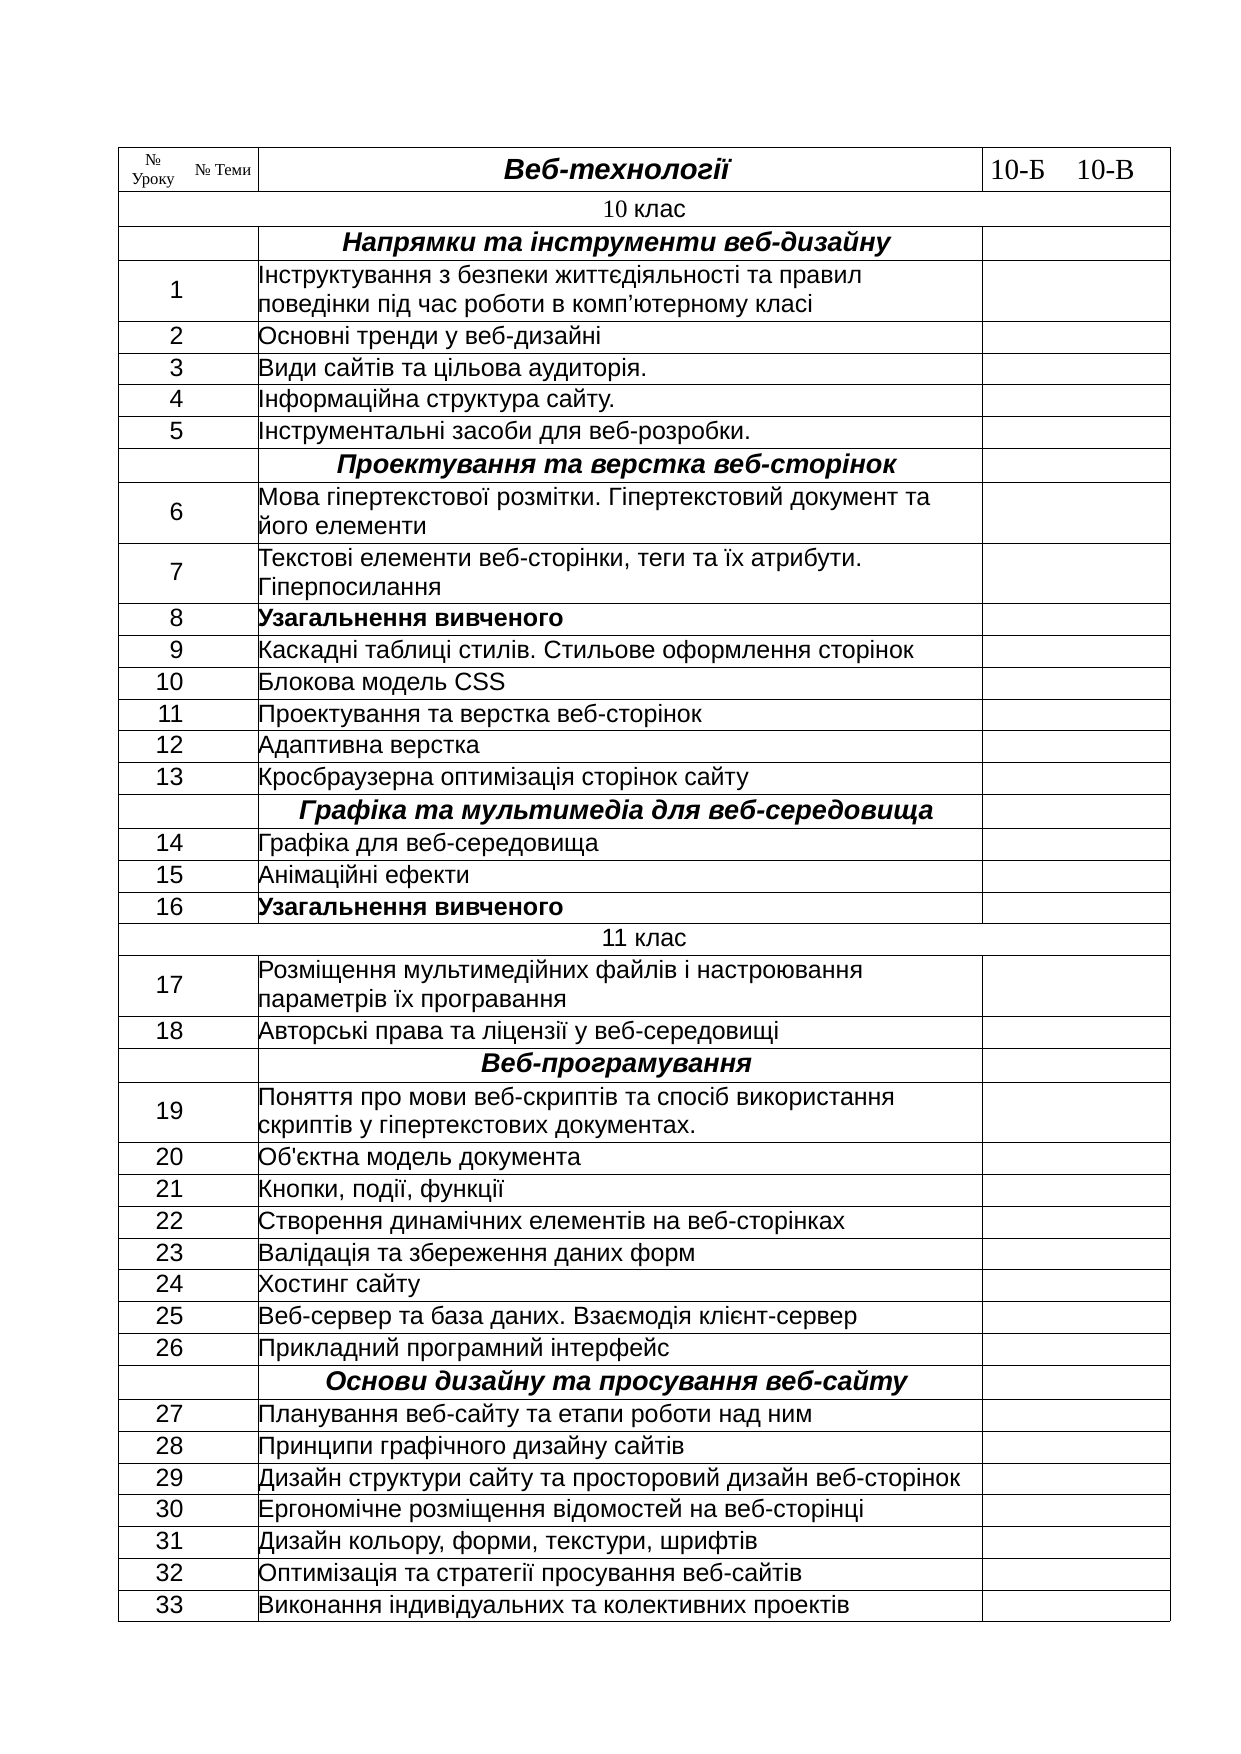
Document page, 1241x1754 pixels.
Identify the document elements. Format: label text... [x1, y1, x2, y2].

table_cell [188, 956, 258, 1016]
table_cell [188, 861, 258, 892]
table_cell [188, 1143, 258, 1174]
table_cell 7 [119, 544, 188, 603]
table_cell [1076, 1559, 1170, 1589]
table_cell 11 клас [119, 924, 1170, 955]
table_cell [1076, 1432, 1170, 1462]
table_cell [1076, 544, 1170, 603]
table_cell [188, 1207, 258, 1237]
table_cell [188, 795, 258, 828]
table_cell 24 [119, 1270, 188, 1301]
table_cell Планування веб-сайту та етапи роботи над ним [259, 1400, 982, 1431]
table_cell [983, 795, 1076, 828]
table_cell [1076, 1591, 1170, 1621]
table_cell Дизайн структури сайту та просторовий дизайн веб-сторінок [259, 1464, 982, 1494]
table_cell [188, 1527, 258, 1558]
table_cell [188, 1302, 258, 1333]
table_cell Об'єктна модель документа [259, 1143, 982, 1174]
table_cell [1076, 763, 1170, 794]
table_cell [983, 700, 1076, 730]
table_cell [983, 1175, 1076, 1206]
table_cell Принципи графічного дизайну сайтів [259, 1432, 982, 1462]
table_cell [1076, 1400, 1170, 1431]
table_cell [1076, 604, 1170, 635]
table_cell [983, 1432, 1076, 1462]
table_cell Узагальнення вивченого [259, 893, 982, 923]
table_cell [1076, 1270, 1170, 1301]
table_cell 27 [119, 1400, 188, 1431]
table_cell 19 [119, 1083, 188, 1142]
table_cell Адаптивна верстка [259, 731, 982, 762]
table_cell 5 [119, 417, 188, 448]
table_cell [188, 1559, 258, 1589]
table_cell 29 [119, 1464, 188, 1494]
table_cell 26 [119, 1334, 188, 1364]
table_cell 3 [119, 354, 188, 384]
table_cell [188, 1017, 258, 1047]
table_cell 6 [119, 483, 188, 543]
table_cell Інформаційна структура сайту. [259, 385, 982, 416]
table_cell [983, 449, 1076, 482]
table_cell [188, 1175, 258, 1206]
table_cell [983, 1400, 1076, 1431]
table_cell [119, 227, 188, 260]
table_cell [1076, 636, 1170, 667]
table_cell [983, 1083, 1076, 1142]
table_cell [983, 763, 1076, 794]
table_cell 16 [119, 893, 188, 923]
table_cell [983, 1239, 1076, 1269]
table_cell [188, 604, 258, 635]
table_header № Теми [188, 148, 258, 191]
table_cell [188, 1366, 258, 1399]
table_cell 28 [119, 1432, 188, 1462]
table_cell [188, 385, 258, 416]
table_cell [983, 1302, 1076, 1333]
table_cell 8 [119, 604, 188, 635]
table_cell [983, 1527, 1076, 1558]
table_cell [188, 1049, 258, 1082]
table_cell [188, 636, 258, 667]
table_cell 21 [119, 1175, 188, 1206]
table_cell [983, 1334, 1076, 1364]
table_cell [1076, 354, 1170, 384]
table_cell [1076, 261, 1170, 321]
table_cell 30 [119, 1495, 188, 1526]
table_cell 11 [119, 700, 188, 730]
table_cell [188, 1400, 258, 1431]
table_cell Проектування та верстка веб-сторінок [259, 449, 982, 482]
table_cell Прикладний програмний інтерфейс [259, 1334, 982, 1364]
table_cell [1076, 449, 1170, 482]
table_cell [1076, 1017, 1170, 1047]
table_cell [188, 700, 258, 730]
table_cell [188, 1432, 258, 1462]
table_cell [983, 1495, 1076, 1526]
table_cell [983, 1366, 1076, 1399]
table_header 10-Б [983, 148, 1076, 191]
table_cell Розміщення мультимедійних файлів і настроювання параметрів їх програвання [259, 956, 982, 1016]
table_cell [188, 417, 258, 448]
table_cell [188, 763, 258, 794]
table_cell [983, 227, 1076, 260]
table_cell Текстові елементи веб-сторінки, теги та їх атрибути. Гіперпосилання [259, 544, 982, 603]
table_cell [983, 1591, 1076, 1621]
table_cell [119, 795, 188, 828]
table_cell 12 [119, 731, 188, 762]
table_cell [1076, 1207, 1170, 1237]
table_cell [1076, 731, 1170, 762]
table_header Веб-технології [259, 148, 982, 191]
table_cell [983, 956, 1076, 1016]
table_cell [188, 483, 258, 543]
table_cell Узагальнення вивченого [259, 604, 982, 635]
table_cell [1076, 1366, 1170, 1399]
table_cell [188, 1334, 258, 1364]
table_cell 23 [119, 1239, 188, 1269]
table_cell [983, 604, 1076, 635]
table_cell [983, 731, 1076, 762]
table_cell 9 [119, 636, 188, 667]
table_cell 18 [119, 1017, 188, 1047]
table_cell Ергономічне розміщення відомостей на веб-сторінці [259, 1495, 982, 1526]
table_cell 1 [119, 261, 188, 321]
table_cell 31 [119, 1527, 188, 1558]
table_cell Кросбраузерна оптимізація сторінок сайту [259, 763, 982, 794]
table_cell [983, 1464, 1076, 1494]
table_header № Уроку [119, 148, 188, 191]
table_cell 10 [119, 668, 188, 698]
table_cell [119, 449, 188, 482]
table_cell Дизайн кольору, форми, текстури, шрифтів [259, 1527, 982, 1558]
table_cell Основні тренди у веб-дизайні [259, 322, 982, 352]
table_cell [1076, 227, 1170, 260]
table_cell 33 [119, 1591, 188, 1621]
table_cell [188, 1495, 258, 1526]
table_cell [1076, 1175, 1170, 1206]
table_cell [983, 1049, 1076, 1082]
table_cell [983, 544, 1076, 603]
table_cell [188, 544, 258, 603]
table_cell [1076, 668, 1170, 698]
table_cell Кнопки, події, функції [259, 1175, 982, 1206]
table_cell Хостинг сайту [259, 1270, 982, 1301]
table_cell 25 [119, 1302, 188, 1333]
table_cell [983, 1559, 1076, 1589]
table_cell [188, 1591, 258, 1621]
table_cell [188, 668, 258, 698]
table_cell Поняття про мови веб-скриптів та спосіб використання скриптів у гіпертекстових документах. [259, 1083, 982, 1142]
table_cell [983, 483, 1076, 543]
table_cell [983, 668, 1076, 698]
table_cell Валідація та збереження даних форм [259, 1239, 982, 1269]
table_cell [1076, 483, 1170, 543]
table_cell [1076, 829, 1170, 860]
table_cell [188, 829, 258, 860]
table_cell [188, 322, 258, 352]
table_cell [1076, 1143, 1170, 1174]
table_cell [188, 227, 258, 260]
table_cell Виконання індивідуальних та колективних проектів [259, 1591, 982, 1621]
table_cell Каскадні таблиці стилів. Стильове оформлення сторінок [259, 636, 982, 667]
table_cell [983, 829, 1076, 860]
table_cell 17 [119, 956, 188, 1016]
table_header 10-В [1076, 148, 1170, 191]
table_cell [1076, 861, 1170, 892]
table_cell [188, 1239, 258, 1269]
table_cell [983, 354, 1076, 384]
table_cell Мова гіпертекстової розмітки. Гіпертекстовий документ та його елементи [259, 483, 982, 543]
table_cell 15 [119, 861, 188, 892]
table_cell [1076, 1334, 1170, 1364]
table_cell 20 [119, 1143, 188, 1174]
table_cell [983, 1270, 1076, 1301]
table_cell Створення динамічних елементів на веб-сторінках [259, 1207, 982, 1237]
table_cell [983, 1017, 1076, 1047]
table_cell 13 [119, 763, 188, 794]
table_cell [1076, 956, 1170, 1016]
table_cell Напрямки та інструменти веб-дизайну [259, 227, 982, 260]
table_cell [983, 322, 1076, 352]
table_cell [1076, 1464, 1170, 1494]
table_cell Авторські права та ліцензії у веб-середовищі [259, 1017, 982, 1047]
table_cell 22 [119, 1207, 188, 1237]
table_cell [188, 449, 258, 482]
table_cell [1076, 893, 1170, 923]
table_cell Інструктування з безпеки життєдіяльності та правил поведінки під час роботи в комп’ютерному класі [259, 261, 982, 321]
table_cell [1076, 385, 1170, 416]
table_cell [188, 261, 258, 321]
table_cell [188, 1270, 258, 1301]
table_cell [188, 1464, 258, 1494]
table_cell 10 клас [119, 192, 1170, 226]
table_cell [1076, 1239, 1170, 1269]
table_cell [983, 861, 1076, 892]
table_cell Оптимізація та стратегії просування веб-сайтів [259, 1559, 982, 1589]
table_cell 14 [119, 829, 188, 860]
table_cell [119, 1049, 188, 1082]
table_cell 4 [119, 385, 188, 416]
table_cell [1076, 417, 1170, 448]
table_cell [1076, 1527, 1170, 1558]
table_cell [983, 893, 1076, 923]
table_cell Проектування та верстка веб-сторінок [259, 700, 982, 730]
table_cell Блокова модель CSS [259, 668, 982, 698]
table_cell [188, 1083, 258, 1142]
table_cell [188, 893, 258, 923]
table_cell [983, 1143, 1076, 1174]
table_cell Веб-сервер та база даних. Взаємодія клієнт-сервер [259, 1302, 982, 1333]
table_cell 32 [119, 1559, 188, 1589]
table_cell Анімаційні ефекти [259, 861, 982, 892]
table_cell Інструментальні засоби для веб-розробки. [259, 417, 982, 448]
table_cell 2 [119, 322, 188, 352]
table_cell [1076, 1083, 1170, 1142]
table_cell Види сайтів та цільова аудиторія. [259, 354, 982, 384]
table_cell Веб-програмування [259, 1049, 982, 1082]
table_cell Графіка та мультимедіа для веб-середовища [259, 795, 982, 828]
table_cell [1076, 1302, 1170, 1333]
table_cell Основи дизайну та просування веб-сайту [259, 1366, 982, 1399]
table_cell [1076, 700, 1170, 730]
table_cell Графіка для веб-середовища [259, 829, 982, 860]
table_cell [1076, 1049, 1170, 1082]
table_cell [188, 731, 258, 762]
table_cell [1076, 1495, 1170, 1526]
table_cell [983, 261, 1076, 321]
table_cell [188, 354, 258, 384]
table_cell [1076, 322, 1170, 352]
table_cell [983, 385, 1076, 416]
table_cell [983, 417, 1076, 448]
table_cell [983, 1207, 1076, 1237]
table_cell [983, 636, 1076, 667]
table_cell [119, 1366, 188, 1399]
table_cell [1076, 795, 1170, 828]
